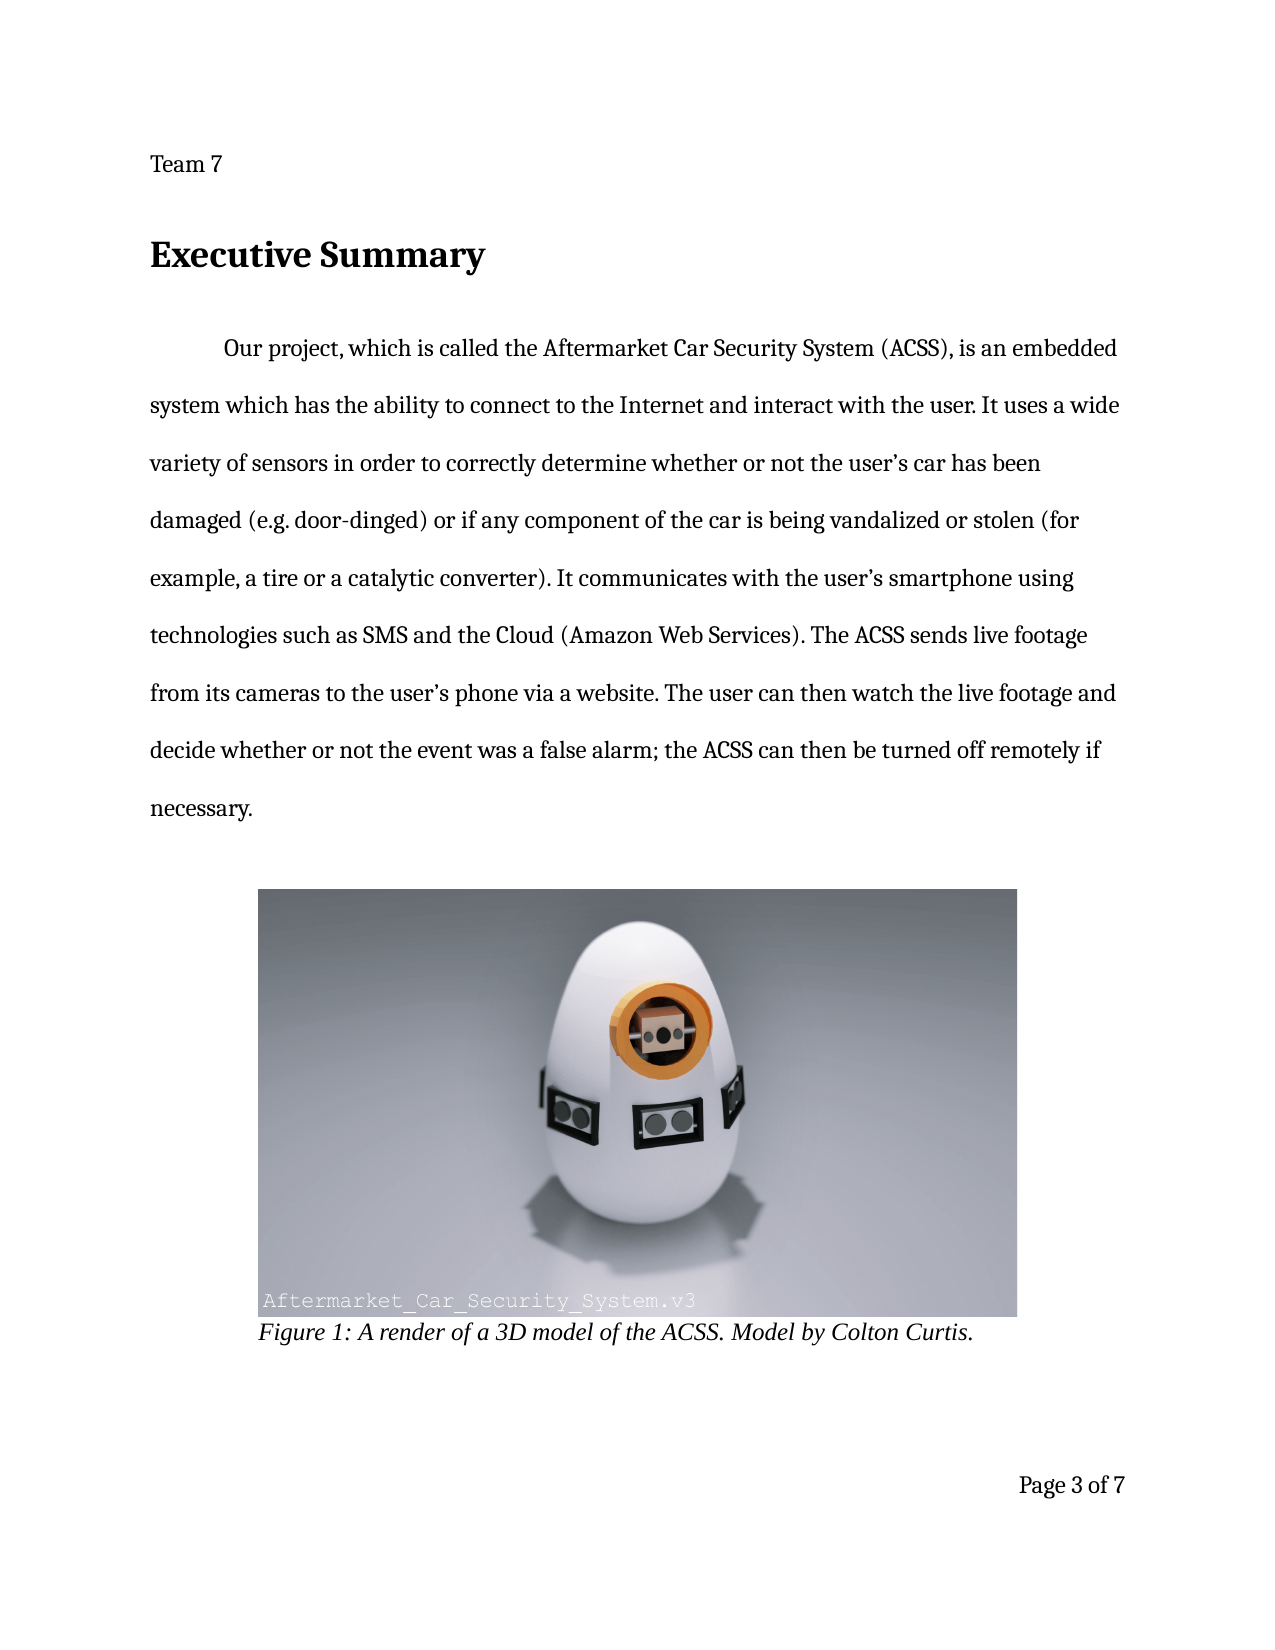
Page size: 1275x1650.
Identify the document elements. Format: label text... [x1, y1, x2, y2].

text [258, 1345, 1017, 1397]
text Figure 1: A render of a 3D model of the ACSS. Model by Colton Curtis. [258, 1317, 1017, 1345]
picture [258, 889, 1018, 1317]
subtitle Executive Summary [150, 234, 1125, 277]
text Our project, which is called the Aftermarket Car Security System (ACSS), is an embedded system which has the ability to connect to the Internet and interact with the user. It uses a wide variety of sensors in order to correctly determine whether or not the user’s car has been damaged (e.g. door-dinged) or if any component of the car is being vandalized or stolen (for example, a tire or a catalytic converter). It communicates with the user’s smartphone using technologies such as SMS and the Cloud (Amazon Web Services). The ACSS sends live footage from its cameras to the user’s phone via a website. The user can then watch the live footage and decide whether or not the event was a false alarm; the ACSS can then be turned off remotely if necessary. [150, 333, 1125, 822]
